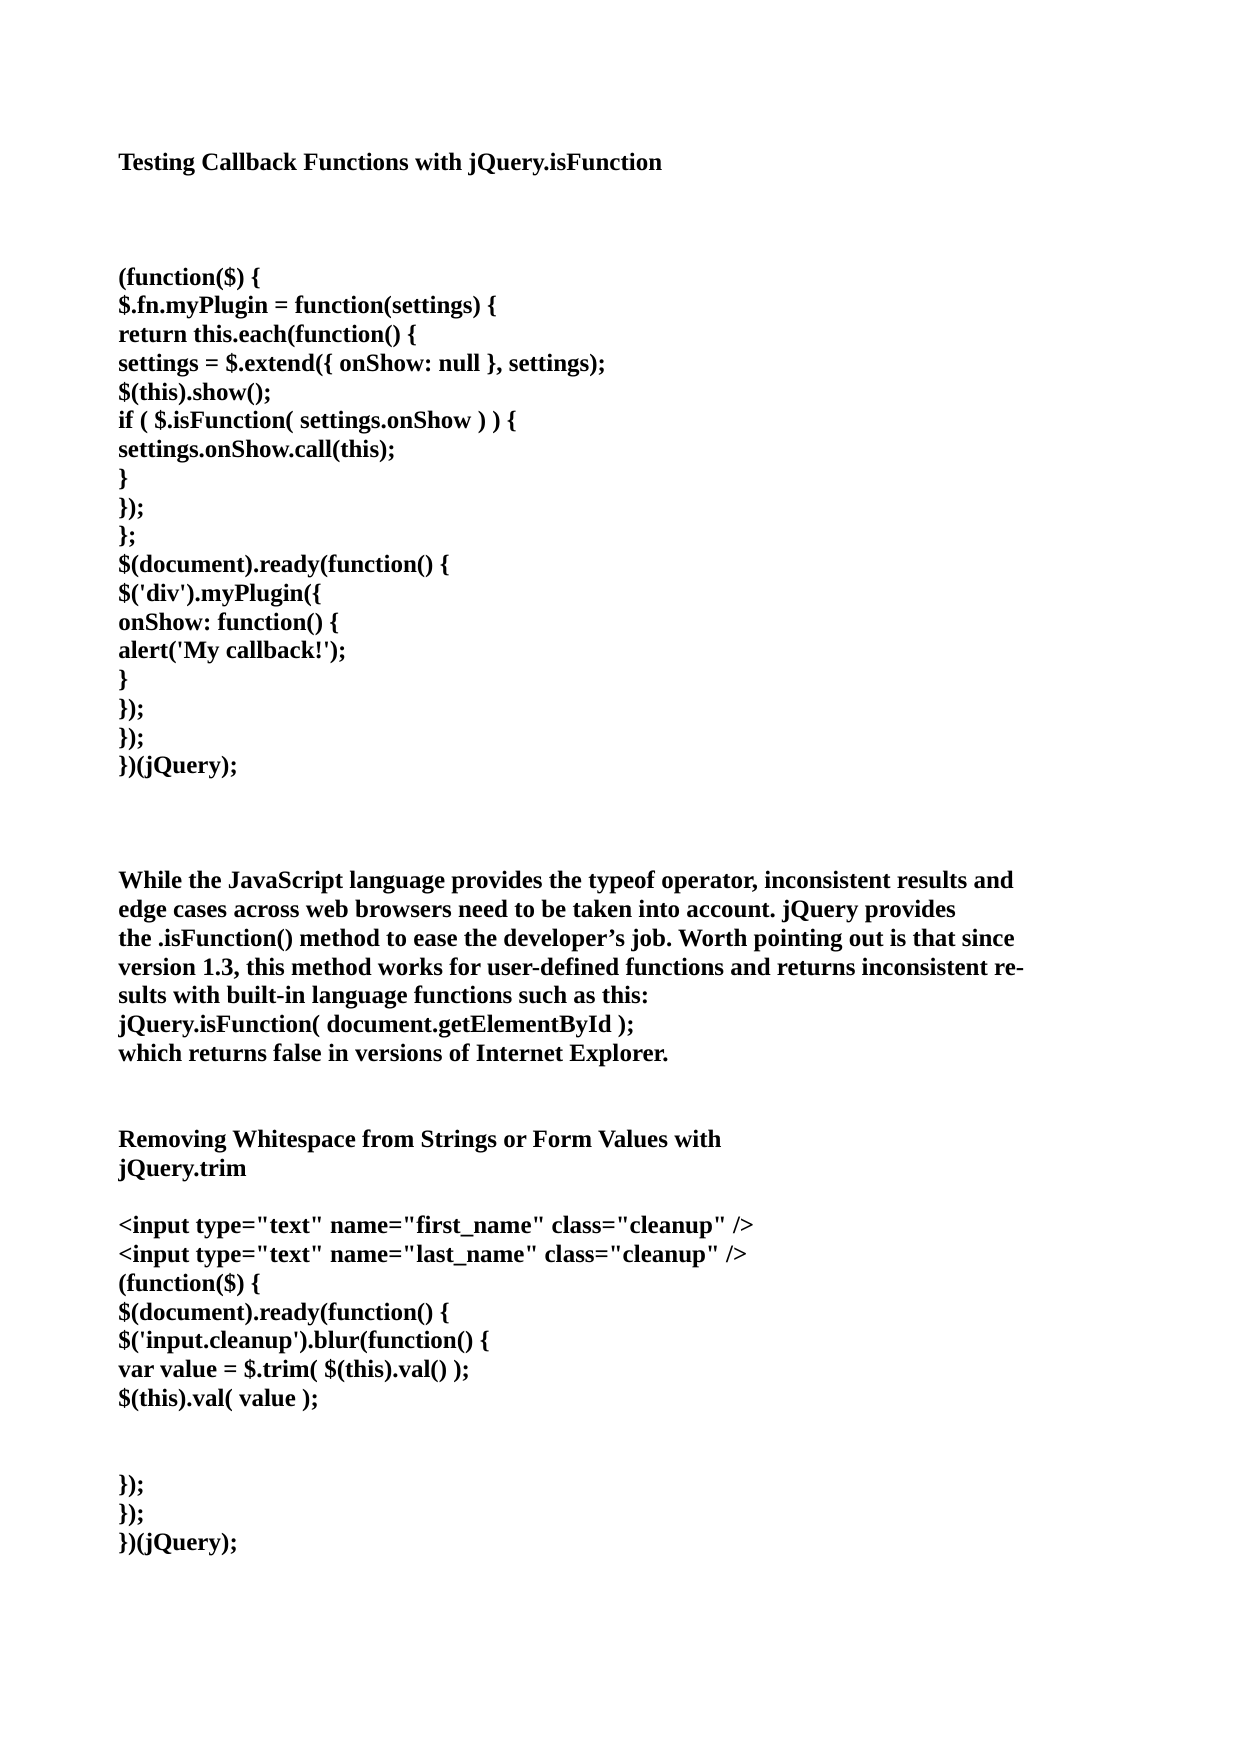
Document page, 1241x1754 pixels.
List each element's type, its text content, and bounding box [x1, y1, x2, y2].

text $.fn.myPlugin = function(settings) { [118, 291, 1122, 319]
text (function($) { [118, 1268, 1122, 1297]
text While the JavaScript language provides the typeof operator, inconsistent results and [118, 866, 1122, 894]
text <input type="text" name="last_name" class="cleanup" /> [118, 1239, 1122, 1268]
text } [118, 664, 1122, 693]
text $(document).ready(function() { [118, 1297, 1122, 1326]
text settings = $.extend({ onShow: null }, settings); [118, 348, 1122, 377]
text $('input.cleanup').blur(function() { [118, 1326, 1122, 1354]
text edge cases across web browsers need to be taken into account. jQuery provides [118, 894, 1122, 923]
text })(jQuery); [118, 751, 1122, 779]
text }); [118, 693, 1122, 722]
text the .isFunction() method to ease the developer’s job. Worth pointing out is that since [118, 923, 1122, 952]
text sults with built-in language functions such as this: [118, 981, 1122, 1009]
text alert('My callback!'); [118, 636, 1122, 664]
text $('div').myPlugin({ [118, 578, 1122, 607]
text }); [118, 1469, 1122, 1498]
text (function($) { [118, 262, 1122, 291]
text $(document).ready(function() { [118, 549, 1122, 578]
text which returns false in versions of Internet Explorer. [118, 1038, 1122, 1067]
text Testing Callback Functions with jQuery.isFunction [118, 147, 1122, 176]
text <input type="text" name="first_name" class="cleanup" /> [118, 1211, 1122, 1239]
text settings.onShow.call(this); [118, 434, 1122, 463]
text } [118, 463, 1122, 492]
text }); [118, 492, 1122, 521]
text jQuery.isFunction( document.getElementById ); [118, 1009, 1122, 1038]
text Removing Whitespace from Strings or Form Values with [118, 1124, 1122, 1153]
text })(jQuery); [118, 1527, 1122, 1556]
text $(this).val( value ); [118, 1383, 1122, 1412]
text jQuery.trim [118, 1153, 1122, 1182]
text }); [118, 722, 1122, 751]
text if ( $.isFunction( settings.onShow ) ) { [118, 406, 1122, 434]
text $(this).show(); [118, 377, 1122, 406]
text onShow: function() { [118, 607, 1122, 636]
text var value = $.trim( $(this).val() ); [118, 1354, 1122, 1383]
text return this.each(function() { [118, 319, 1122, 348]
text }); [118, 1498, 1122, 1527]
text }; [118, 521, 1122, 549]
text version 1.3, this method works for user-defined functions and returns inconsistent re- [118, 952, 1122, 981]
